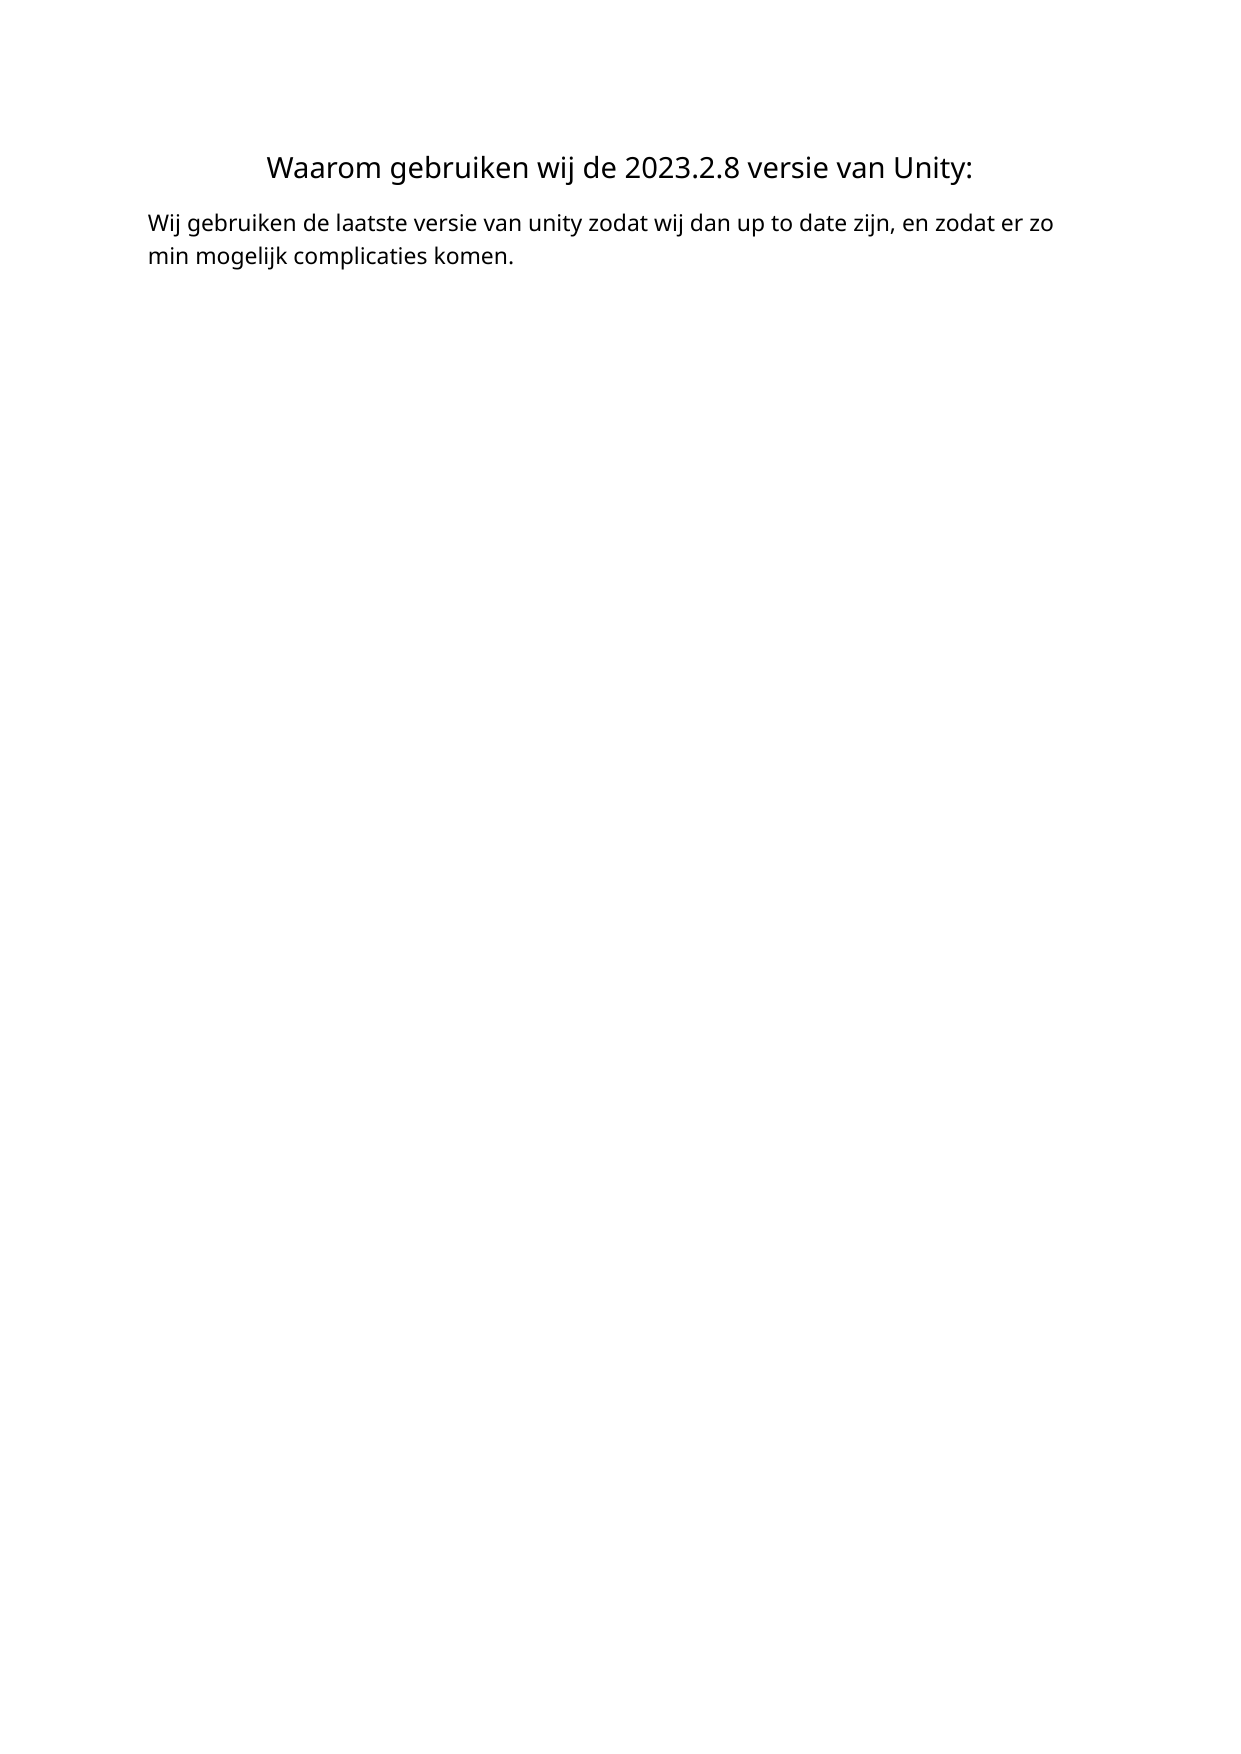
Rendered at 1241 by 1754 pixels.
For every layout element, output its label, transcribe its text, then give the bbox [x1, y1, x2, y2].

text Waarom gebruiken wij de 2023.2.8 versie van Unity: [148, 148, 1093, 187]
text Wij gebruiken de laatste versie van unity zodat wij dan up to date zijn, en zodat er zo min mogelijk complicaties komen. [148, 207, 1093, 271]
